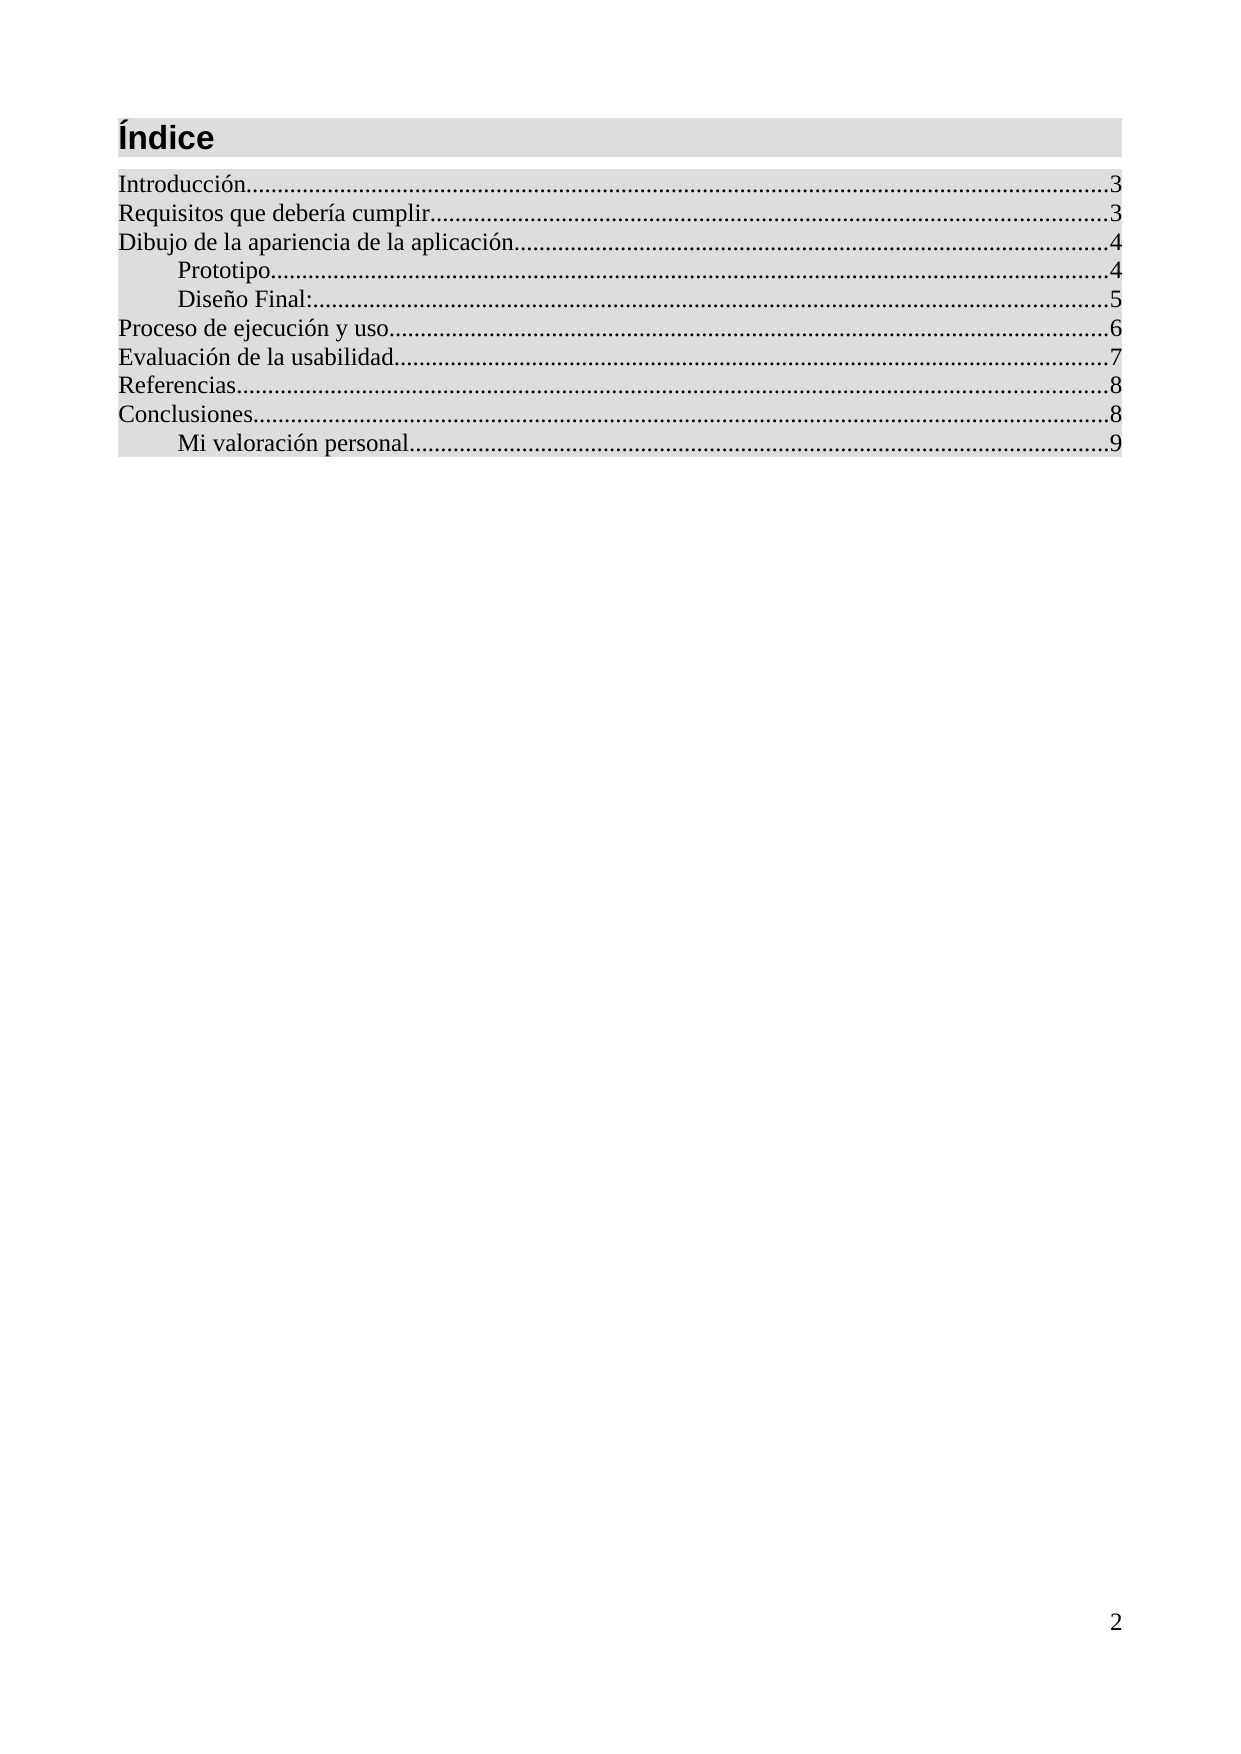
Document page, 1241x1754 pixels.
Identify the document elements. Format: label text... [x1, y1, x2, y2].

text Prototipo 4 [177, 255, 1122, 284]
text Referencias 8 [118, 370, 1122, 399]
text Evaluación de la usabilidad 7 [118, 342, 1122, 370]
text Mi valoración personal 9 [177, 428, 1122, 457]
text Requisitos que debería cumplir 3 [118, 198, 1122, 227]
text Conclusiones 8 [118, 399, 1122, 428]
text Dibujo de la apariencia de la aplicación 4 [118, 227, 1122, 255]
text Introducción 3 [118, 169, 1122, 198]
text Proceso de ejecución y uso 6 [118, 313, 1122, 342]
text Diseño Final: 5 [177, 284, 1122, 313]
subtitle Índice [118, 118, 1122, 157]
